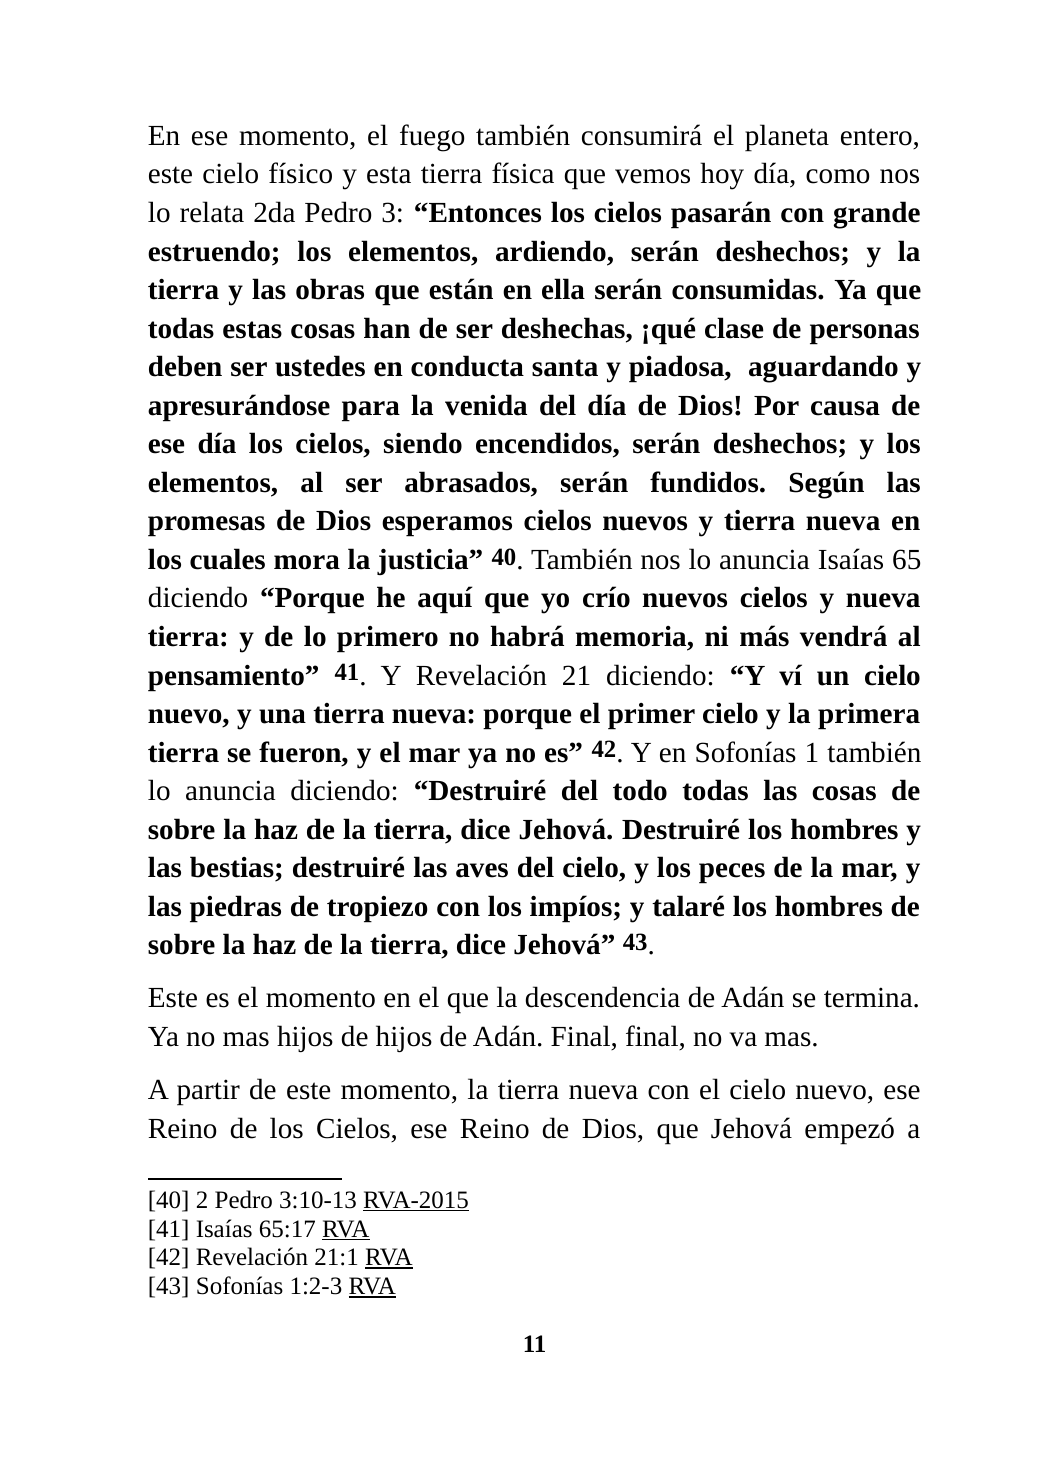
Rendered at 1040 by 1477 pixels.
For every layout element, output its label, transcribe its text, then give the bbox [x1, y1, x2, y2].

text Este es el momento en el que la descendencia de Adán se termina. Ya no mas hijos de hijos de Adán. Final, final, no va mas. [148, 981, 921, 1053]
text 2 Pedro 3:10-13 RVA-2015 [148, 1185, 921, 1214]
text En ese momento, el fuego también consumirá el planeta entero, este cielo físico y esta tierra física que vemos hoy día, como nos lo relata 2da Pedro 3: “Entonces los cielos pasarán con grande estruendo; los elementos, ardiendo, serán deshechos; y la tierra y las obras que están en ella serán consumidas. Ya que todas estas cosas han de ser deshechas, ¡qué clase de personas deben ser ustedes en conducta santa y piadosa, aguardando y apresurándose para la venida del día de Dios! Por causa de ese día los cielos, siendo encendidos, serán deshechos; y los elementos, al ser abrasados, serán fundidos. Según las promesas de Dios esperamos cielos nuevos y tierra nueva en los cuales mora la justicia” . También nos lo anuncia Isaías 65 diciendo “Porque he aquí que yo crío nuevos cielos y nueva tierra: y de lo primero no habrá memoria, ni más vendrá al pensamiento” . Y Revelación 21 diciendo: “Y ví un cielo nuevo, y una tierra nueva: porque el primer cielo y la primera tierra se fueron, y el mar ya no es” . Y en Sofonías 1 también lo anuncia diciendo: “Destruiré del todo todas las cosas de sobre la haz de la tierra, dice Jehová. Destruiré los hombres y las bestias; destruiré las aves del cielo, y los peces de la mar, y las piedras de tropiezo con los impíos; y talaré los hombres de sobre la haz de la tierra, dice Jehová” . [148, 118, 921, 961]
text Isaías 65:17 RVA [148, 1214, 921, 1242]
text Revelación 21:1 RVA [148, 1242, 921, 1271]
text Sofonías 1:2-3 RVA [148, 1271, 921, 1300]
text A partir de este momento, la tierra nueva con el cielo nuevo, ese Reino de los Cielos, ese Reino de Dios, que Jehová empezó a [148, 1072, 921, 1144]
